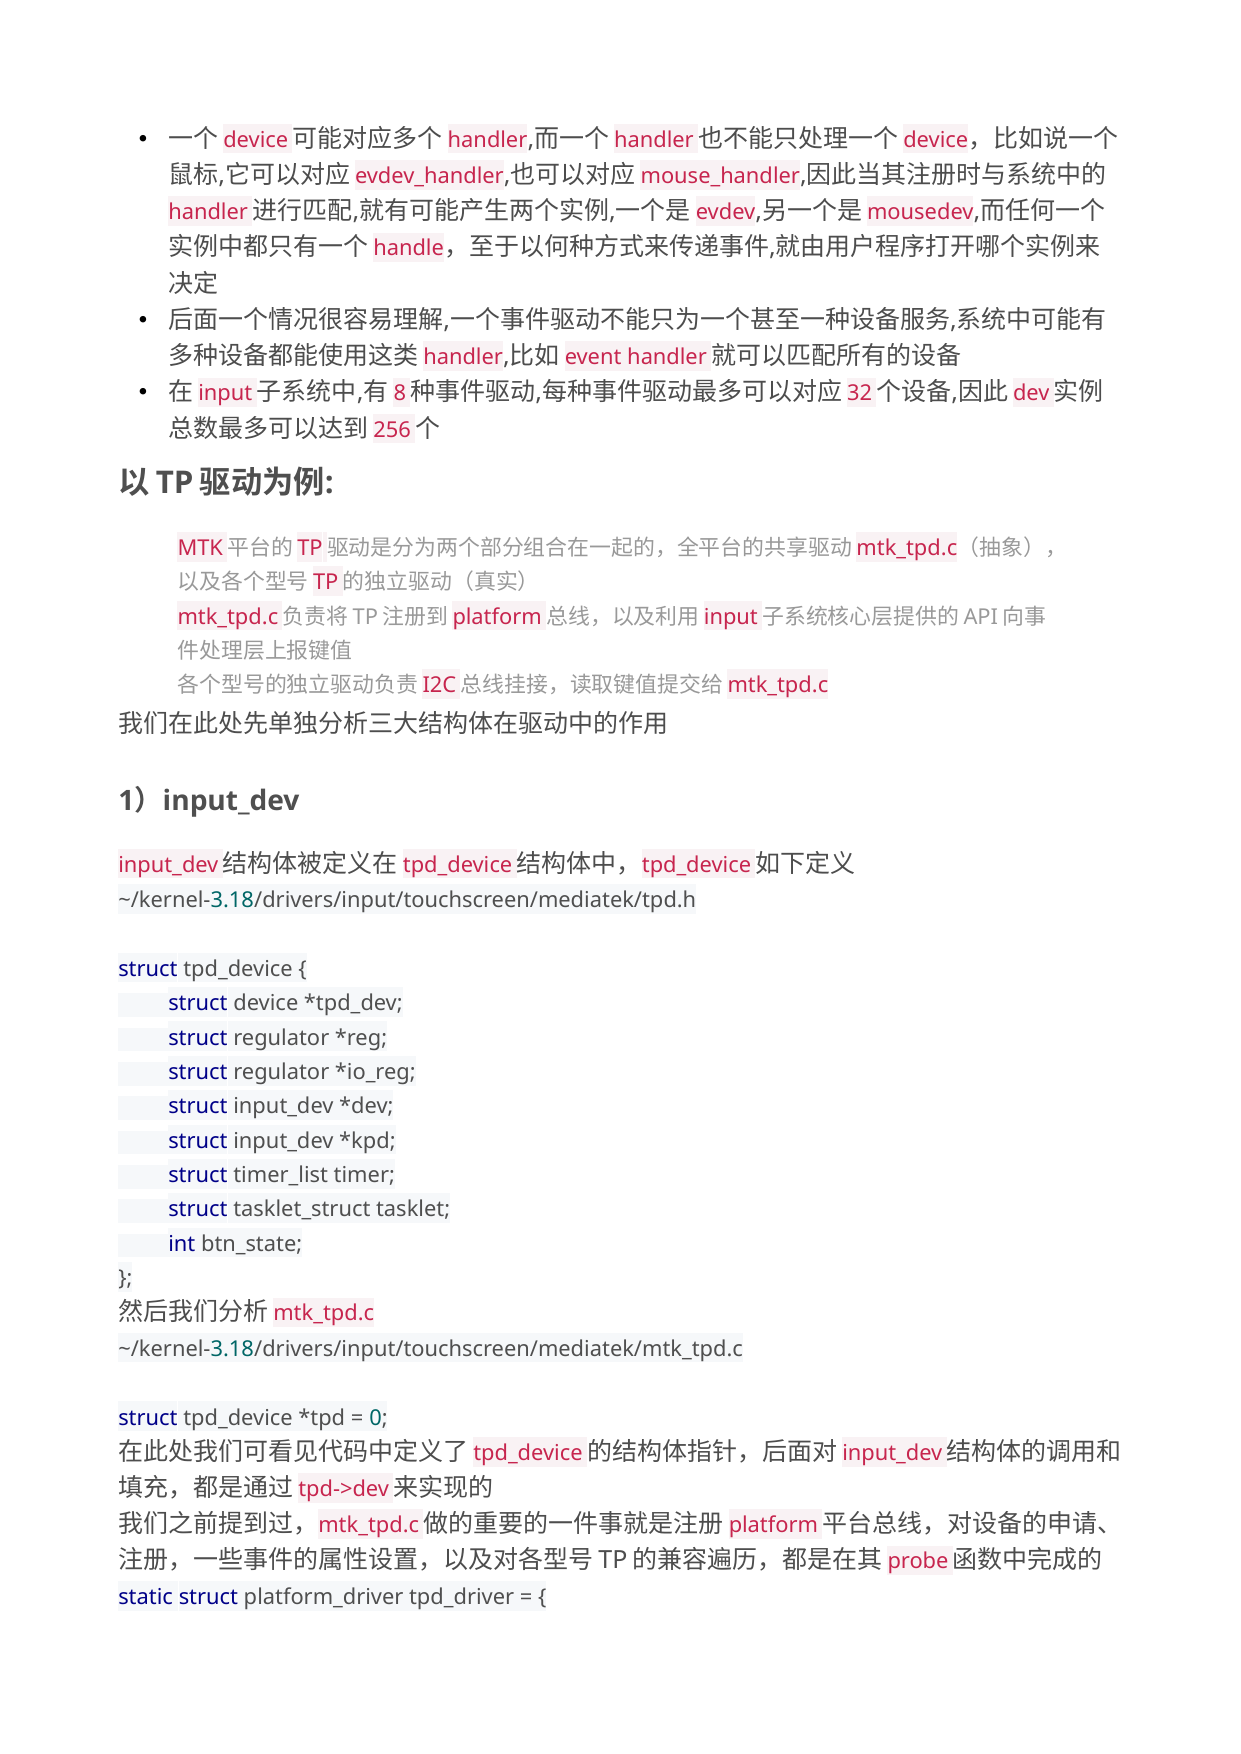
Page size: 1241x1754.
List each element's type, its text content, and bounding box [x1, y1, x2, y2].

list 在input子系统中,有8种事件驱动,每种事件驱动最多可以对应32个设备,因此dev实例总数最多可以达到256个 [168, 372, 1122, 444]
text struct tpd_device *tpd = 0; [118, 1397, 1122, 1431]
list 后面一个情况很容易理解,一个事件驱动不能只为一个甚至一种设备服务,系统中可能有多种设备都能使用这类handler,比如event handler就可以匹配所有的设备 [168, 299, 1122, 372]
text int btn_state; [118, 1223, 1122, 1257]
text 各个型号的独立驱动负责I2C总线挂接，读取键值提交给mtk_tpd.c [177, 665, 1063, 699]
text 在此处我们可看见代码中定义了tpd_device的结构体指针，后面对input_dev结构体的调用和填充，都是通过tpd->dev来实现的 [118, 1431, 1122, 1504]
text static struct platform_driver tpd_driver = { [118, 1576, 1122, 1611]
list 一个device可能对应多个handler,而一个handler也不能只处理一个device，比如说一个鼠标,它可以对应evdev_handler,也可以对应mouse_handler,因此当其注册时与系统中的handler进行匹配,就有可能产生两个实例,一个是evdev,另一个是mousedev,而任何一个实例中都只有一个handle，至于以何种方式来传递事件,就由用户程序打开哪个实例来决定 [168, 118, 1122, 299]
text struct input_dev *kpd; [118, 1120, 1122, 1154]
text struct regulator *reg; [118, 1017, 1122, 1051]
text MTK平台的TP驱动是分为两个部分组合在一起的，全平台的共享驱动mtk_tpd.c（抽象），以及各个型号TP的独立驱动（真实） [177, 527, 1063, 596]
text struct timer_list timer; [118, 1154, 1122, 1189]
text struct tpd_device { [118, 948, 1122, 982]
text 我们在此处先单独分析三大结构体在驱动中的作用 [118, 699, 1122, 740]
text }; [118, 1257, 1122, 1292]
text struct input_dev *dev; [118, 1086, 1122, 1120]
text ~/kernel-3.18/drivers/input/touchscreen/mediatek/tpd.h [118, 879, 1122, 914]
text input_dev结构体被定义在tpd_device结构体中，tpd_device如下定义 [118, 843, 1122, 879]
text struct regulator *io_reg; [118, 1051, 1122, 1086]
text ~/kernel-3.18/drivers/input/touchscreen/mediatek/mtk_tpd.c [118, 1328, 1122, 1362]
subtitle 以TP驱动为例: [118, 457, 1122, 502]
text 然后我们分析mtk_tpd.c [118, 1292, 1122, 1328]
text mtk_tpd.c负责将TP注册到platform总线，以及利用input子系统核心层提供的API向事件处理层上报键值 [177, 596, 1063, 665]
text 我们之前提到过，mtk_tpd.c做的重要的一件事就是注册platform平台总线，对设备的申请、注册，一些事件的属性设置，以及对各型号TP的兼容遍历，都是在其probe函数中完成的 [118, 1504, 1122, 1576]
text struct tasklet_struct tasklet; [118, 1189, 1122, 1223]
subtitle 1）input_dev [118, 777, 1122, 818]
text struct device *tpd_dev; [118, 982, 1122, 1017]
